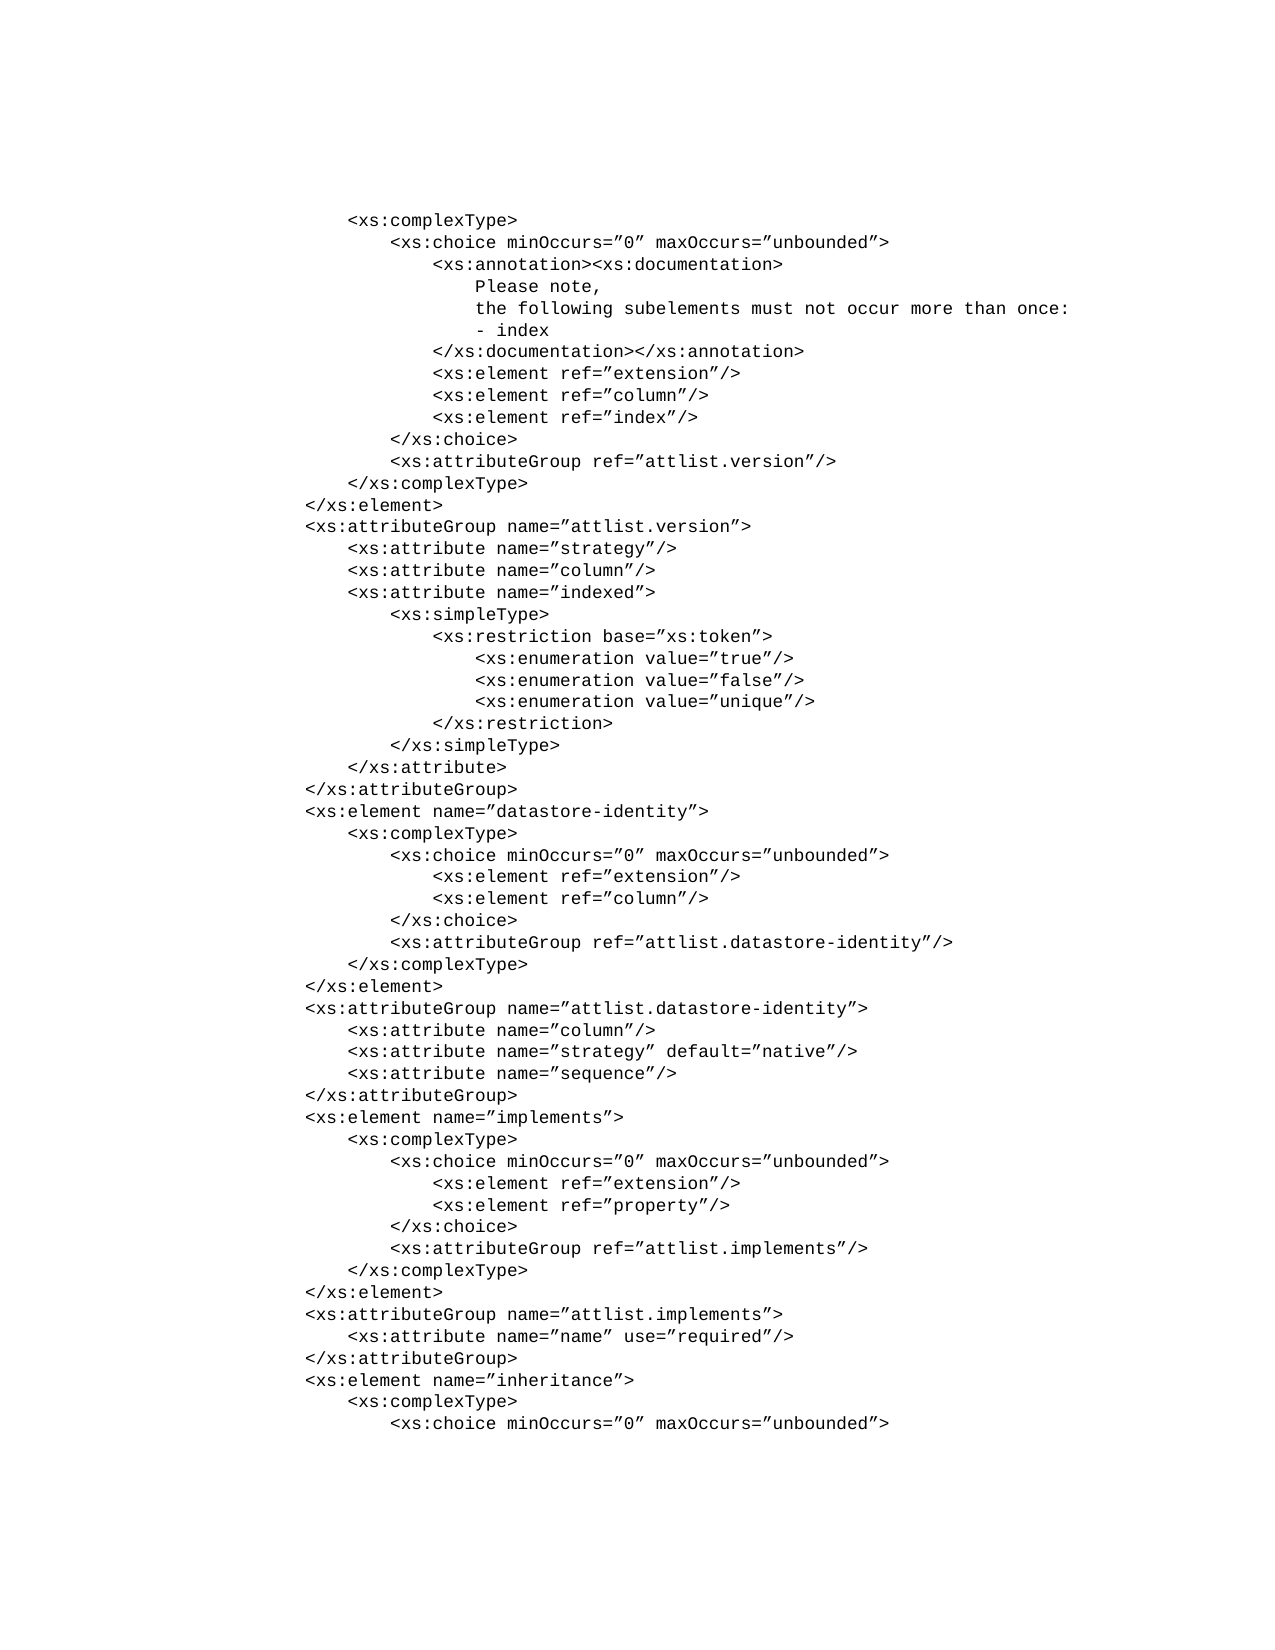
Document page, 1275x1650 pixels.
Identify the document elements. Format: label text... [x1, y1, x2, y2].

text </xs:attributeGroup> [262, 779, 1125, 801]
text <xs:attribute name=”name” use=”required”/> [262, 1326, 1125, 1347]
text </xs:element> [262, 1282, 1125, 1304]
text <xs:complexType> [262, 1391, 1125, 1413]
text Please note, [262, 276, 1125, 297]
text <xs:choice minOccurs=”0” maxOccurs=”unbounded”> [262, 844, 1125, 866]
text <xs:attribute name=”column”/> [262, 1019, 1125, 1041]
text <xs:attribute name=”indexed”> [262, 582, 1125, 604]
text <xs:element name=”inheritance”> [262, 1369, 1125, 1391]
text </xs:restriction> [262, 713, 1125, 735]
text <xs:restriction base=”xs:token”> [262, 626, 1125, 647]
text <xs:element ref=”extension”/> [262, 1172, 1125, 1194]
text <xs:attributeGroup name=”attlist.implements”> [262, 1304, 1125, 1326]
text - index [262, 319, 1125, 341]
text </xs:simpleType> [262, 735, 1125, 757]
text <xs:choice minOccurs=”0” maxOccurs=”unbounded”> [262, 1413, 1125, 1435]
text <xs:choice minOccurs=”0” maxOccurs=”unbounded”> [262, 1151, 1125, 1172]
text </xs:attributeGroup> [262, 1347, 1125, 1369]
text <xs:attribute name=”column”/> [262, 560, 1125, 582]
text </xs:attribute> [262, 757, 1125, 779]
text <xs:attribute name=”strategy” default=”native”/> [262, 1041, 1125, 1063]
text </xs:element> [262, 494, 1125, 516]
text <xs:attributeGroup ref=”attlist.implements”/> [262, 1238, 1125, 1260]
text </xs:element> [262, 976, 1125, 997]
text <xs:enumeration value=”unique”/> [262, 691, 1125, 713]
text </xs:documentation></xs:annotation> [262, 341, 1125, 363]
text <xs:enumeration value=”true”/> [262, 647, 1125, 669]
text </xs:complexType> [262, 1260, 1125, 1282]
text </xs:choice> [262, 910, 1125, 932]
text <xs:attribute name=”sequence”/> [262, 1063, 1125, 1085]
text <xs:attributeGroup name=”attlist.datastore-identity”> [262, 997, 1125, 1019]
text <xs:complexType> [262, 1129, 1125, 1151]
text <xs:simpleType> [262, 604, 1125, 626]
text <xs:annotation><xs:documentation> [262, 254, 1125, 276]
text <xs:enumeration value=”false”/> [262, 669, 1125, 691]
text the following subelements must not occur more than once: [262, 297, 1125, 319]
text <xs:element ref=”column”/> [262, 888, 1125, 910]
text </xs:attributeGroup> [262, 1085, 1125, 1107]
text <xs:element ref=”property”/> [262, 1194, 1125, 1216]
text <xs:element ref=”index”/> [262, 407, 1125, 429]
text <xs:attributeGroup ref=”attlist.datastore-identity”/> [262, 932, 1125, 954]
text </xs:choice> [262, 1216, 1125, 1238]
text <xs:attributeGroup ref=”attlist.version”/> [262, 451, 1125, 472]
text <xs:element ref=”extension”/> [262, 866, 1125, 888]
text </xs:choice> [262, 429, 1125, 451]
text </xs:complexType> [262, 954, 1125, 976]
text <xs:attributeGroup name=”attlist.version”> [262, 516, 1125, 538]
text <xs:element name=”implements”> [262, 1107, 1125, 1129]
text <xs:element ref=”extension”/> [262, 363, 1125, 385]
text <xs:complexType> [262, 210, 1125, 232]
text <xs:choice minOccurs=”0” maxOccurs=”unbounded”> [262, 232, 1125, 254]
text <xs:complexType> [262, 822, 1125, 844]
text </xs:complexType> [262, 472, 1125, 494]
text <xs:attribute name=”strategy”/> [262, 538, 1125, 560]
text <xs:element ref=”column”/> [262, 385, 1125, 407]
text <xs:element name=”datastore-identity”> [262, 801, 1125, 822]
